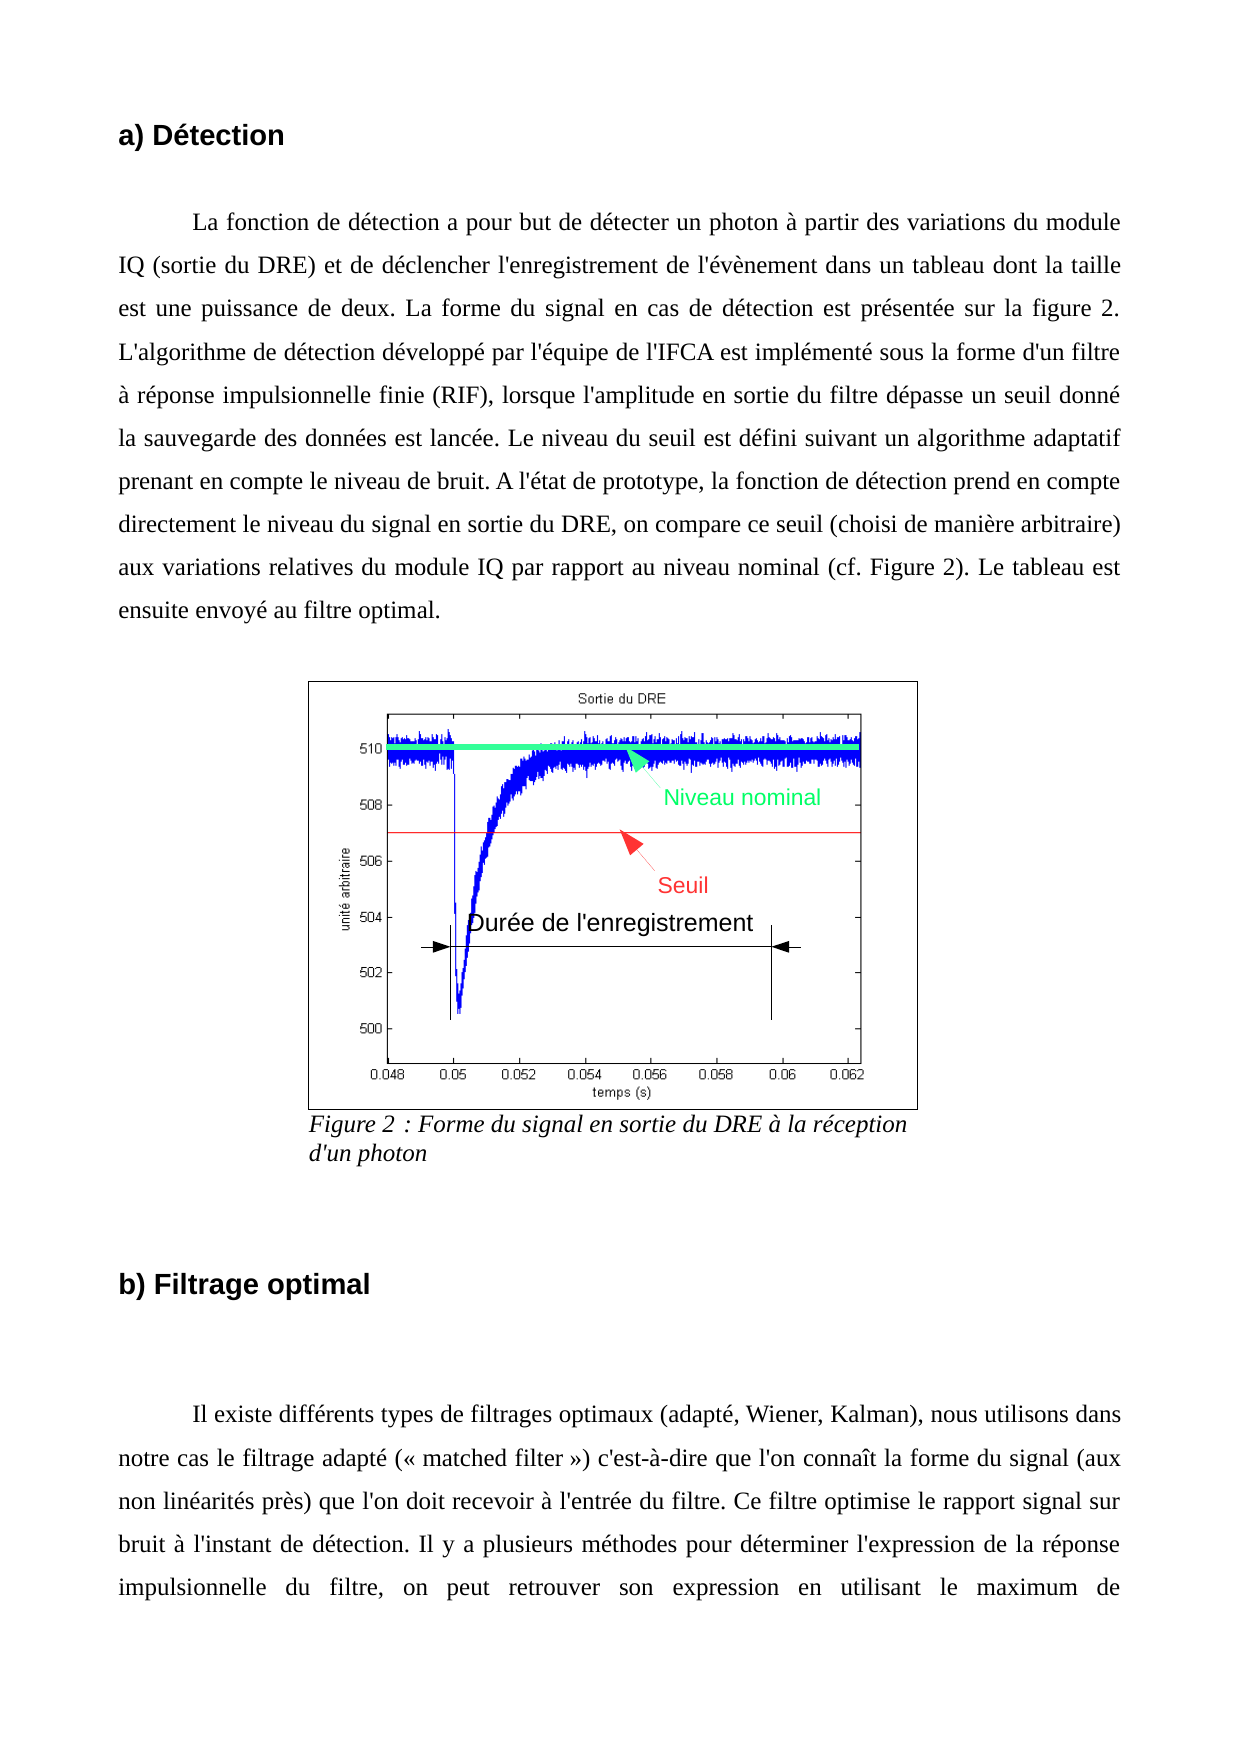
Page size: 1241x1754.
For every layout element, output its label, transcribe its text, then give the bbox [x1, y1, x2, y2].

picture [309, 682, 917, 1109]
text Il existe différents types de filtrages optimaux (adapté, Wiener, Kalman), nous utilisons dans notre cas le filtrage adapté (« matched filter ») c'est-à-dire que l'on connaît la forme du signal (aux non linéarités près) que l'on doit recevoir à l'entrée du filtre. Ce filtre optimise le rapport signal sur bruit à l'instant de détection. Il y a plusieurs méthodes pour déterminer l'expression de la réponse impulsionnelle du filtre, on peut retrouver son expression en utilisant le maximum de vraisemblance. Pour le filtrage adapté on se trouve dans le cas de l'estimation en présence d'un bruit additif. On peut donc exprimer le problème sous la forme suivante :avec s le signal observé (dans notre cas le module IQ), r(θ) l'expression mathématique du signal utile (le signal de référence) avec θ le paramètre à estimer (l'amplitude) et b un bruit que l'on considérera dans un premier temps comme gaussien blanc et centré (et stationnaire). En se basant sur l'estimateur du maximum de vraisemblance (qui est celui des moindres carrés dans ce cas précis) on trouve l'expression du filtre adapté : θ0 = arg maxθ (sTr). Le paramètre optimal est donc celui qui maximise le produit scalaire entre le signal observé et le signal de référence. Traduit sous la forme d'un filtre FIR on a: avec y la sortie du filtre et h la réponse impulsionnelle telle que avec N le nombre de points du signal de référence. La réponse impulsionnelle du filtre est le signal de référence renversé si le bruit est gaussien et blanc. Autrement si le bruit est corrélé (non blanc) il faut rajouter une étape de blanchissement qui s'applique à la fois au signal observé et au signal de référence : avec Σ la matrice de covariance du bruit, on aura θ0 = arg maxθ (sT Σ -1r) et donc la réponse impulsionnelle du filtre sera le signal de référence multipliée par l'inverse de la matrice de covariance renversé. Le maximum local en sortie du filtre nous donnera notre estimation du paramètre recherché : l'amplitude du pulse qui est proportionnelle (aux non linéarités près) à l'énergie du rayon X. [118, 1399, 1122, 1601]
subtitle b) Filtrage optimal [118, 1267, 1122, 1301]
text La fonction de détection a pour but de détecter un photon à partir des variations du module IQ (sortie du DRE) et de déclencher l'enregistrement de l'évènement dans un tableau dont la taille est une puissance de deux. La forme du signal en cas de détection est présentée sur la figure 2. L'algorithme de détection développé par l'équipe de l'IFCA est implémenté sous la forme d'un filtre à réponse impulsionnelle finie (RIF), lorsque l'amplitude en sortie du filtre dépasse un seuil donné la sauvegarde des données est lancée. Le niveau du seuil est défini suivant un algorithme adaptatif prenant en compte le niveau de bruit. A l'état de prototype, la fonction de détection prend en compte directement le niveau du signal en sortie du DRE, on compare ce seuil (choisi de manière arbitraire) aux variations relatives du module IQ par rapport au niveau nominal (cf. Figure 2). Le tableau est ensuite envoyé au filtre optimal. [118, 207, 1122, 624]
text Figure 2 : Forme du signal en sortie du DRE à la réception d'un photon [309, 1110, 917, 1167]
subtitle a) Détection [118, 118, 1122, 152]
